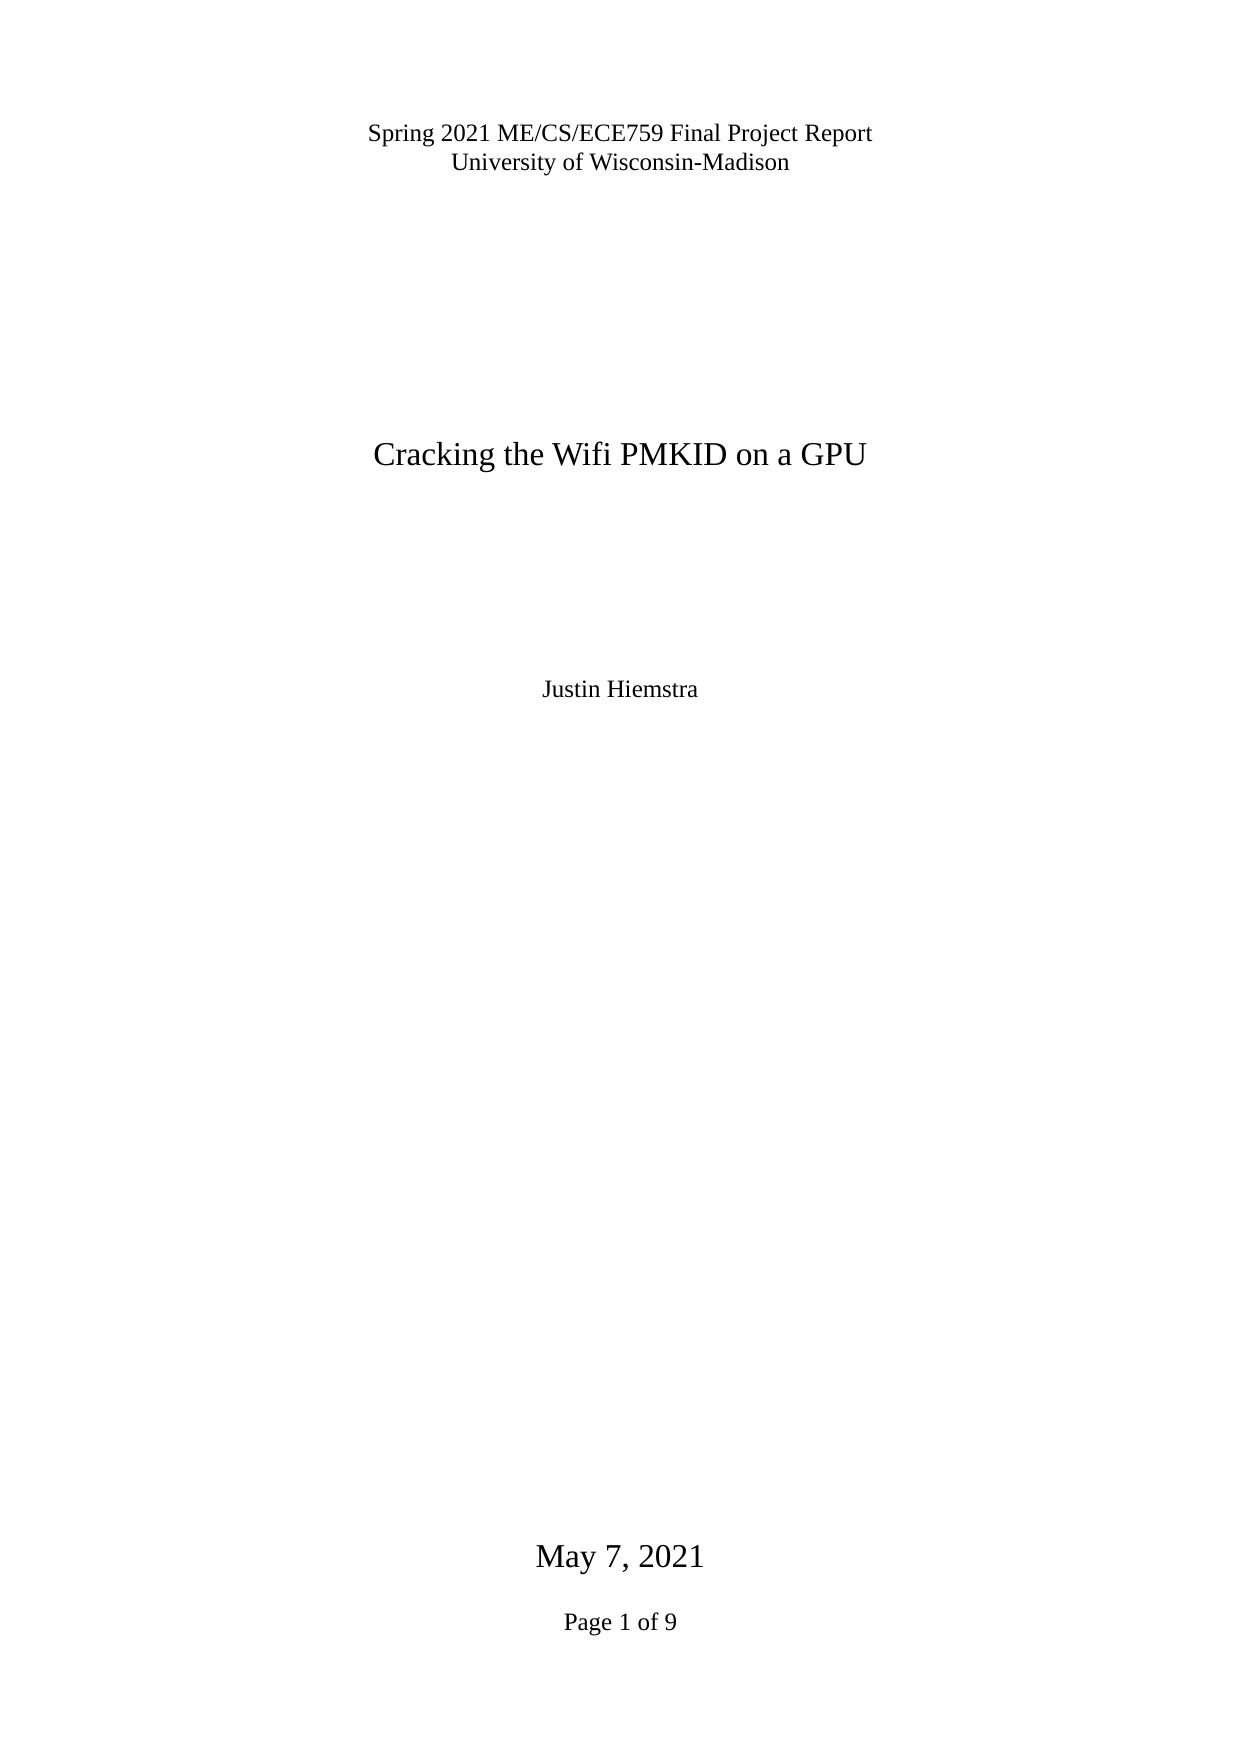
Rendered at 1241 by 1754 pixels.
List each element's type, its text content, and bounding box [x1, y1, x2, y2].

text Justin Hiemstra [118, 674, 1122, 703]
text Cracking the Wifi PMKID on a GPU [118, 434, 1122, 473]
text May 7, 2021 [118, 1536, 1122, 1575]
text University of Wisconsin-Madison [118, 147, 1122, 176]
text Spring 2021 ME/CS/ECE759 Final Project Report [118, 118, 1122, 147]
